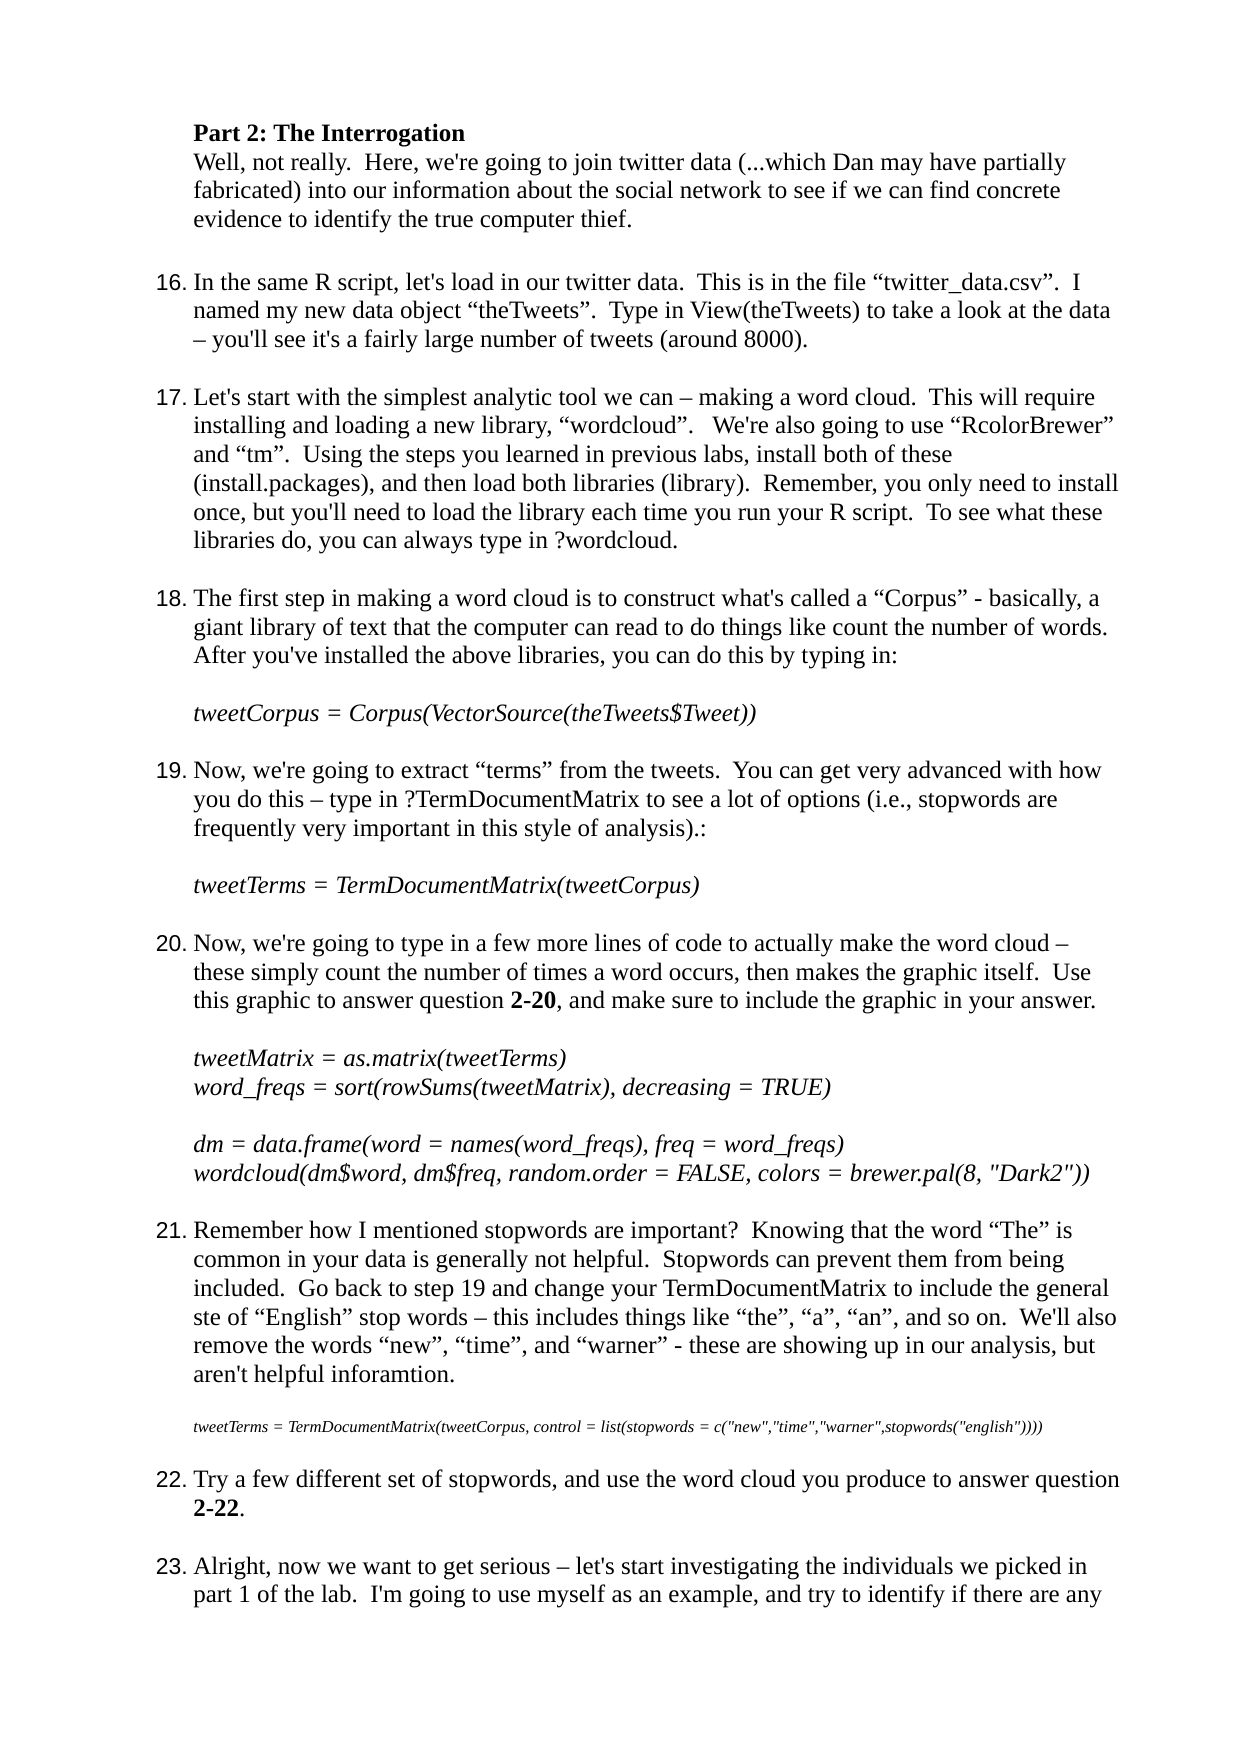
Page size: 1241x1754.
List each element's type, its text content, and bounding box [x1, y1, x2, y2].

list The first step in making a word cloud is to construct what's called a “Corpus” - basically, a giant library of text that the computer can read to do things like count the number of words. After you've installed the above libraries, you can do this by typing in: [156, 583, 1122, 669]
text tweetCorpus = Corpus(VectorSource(theTweets$Tweet)) [118, 698, 1122, 727]
list wordcloud(dm$word, dm$freq, random.order = FALSE, colors = brewer.pal(8, "Dark2")) [156, 1158, 1122, 1215]
list Let's start with the simplest analytic tool we can – making a word cloud. This will require installing and loading a new library, “wordcloud”. We're also going to use “RcolorBrewer” and “tm”. Using the steps you learned in previous labs, install both of these (install.packages), and then load both libraries (library). Remember, you only need to install once, but you'll need to load the library each time you run your R script. To see what these libraries do, you can always type in ?wordcloud. [156, 382, 1122, 583]
list Try a few different set of stopwords, and use the word cloud you produce to answer question 2-22. [156, 1464, 1122, 1551]
list In the same R script, let's load in our twitter data. This is in the file “twitter_data.csv”. I named my new data object “theTweets”. Type in View(theTweets) to take a look at the data – you'll see it's a fairly large number of tweets (around 8000). [156, 267, 1122, 382]
list Now, we're going to type in a few more lines of code to actually make the word cloud – these simply count the number of times a word occurs, then makes the graphic itself. Use this graphic to answer question 2-20, and make sure to include the graphic in your answer. tweetMatrix = as.matrix(tweetTerms) [156, 928, 1122, 1072]
list word_freqs = sort(rowSums(tweetMatrix), decreasing = TRUE) [156, 1072, 1122, 1100]
list Alright, now we want to get serious – let's start investigating the individuals we picked in part 1 of the lab. I'm going to use myself as an example, and try to identify if there are any [156, 1551, 1122, 1608]
list Now, we're going to extract “terms” from the tweets. You can get very advanced with how you do this – type in ?TermDocumentMatrix to see a lot of options (i.e., stopwords are frequently very important in this style of analysis).: tweetTerms = TermDocumentMatrix(tweetCorpus) [156, 755, 1122, 928]
list Part 2: The Interrogation Well, not really. Here, we're going to join twitter data (...which Dan may have partially fabricated) into our information about the social network to see if we can find concrete evidence to identify the true computer thief. [156, 118, 1122, 267]
list dm = data.frame(word = names(word_freqs), freq = word_freqs) [156, 1129, 1122, 1158]
list Remember how I mentioned stopwords are important? Knowing that the word “The” is common in your data is generally not helpful. Stopwords can prevent them from being included. Go back to step 19 and change your TermDocumentMatrix to include the general ste of “English” stop words – this includes things like “the”, “a”, “an”, and so on. We'll also remove the words “new”, “time”, and “warner” - these are showing up in our analysis, but aren't helpful inforamtion. tweetTerms = TermDocumentMatrix(tweetCorpus, control = list(stopwords = c("new","time","warner",stopwords("english")))) [156, 1215, 1122, 1464]
